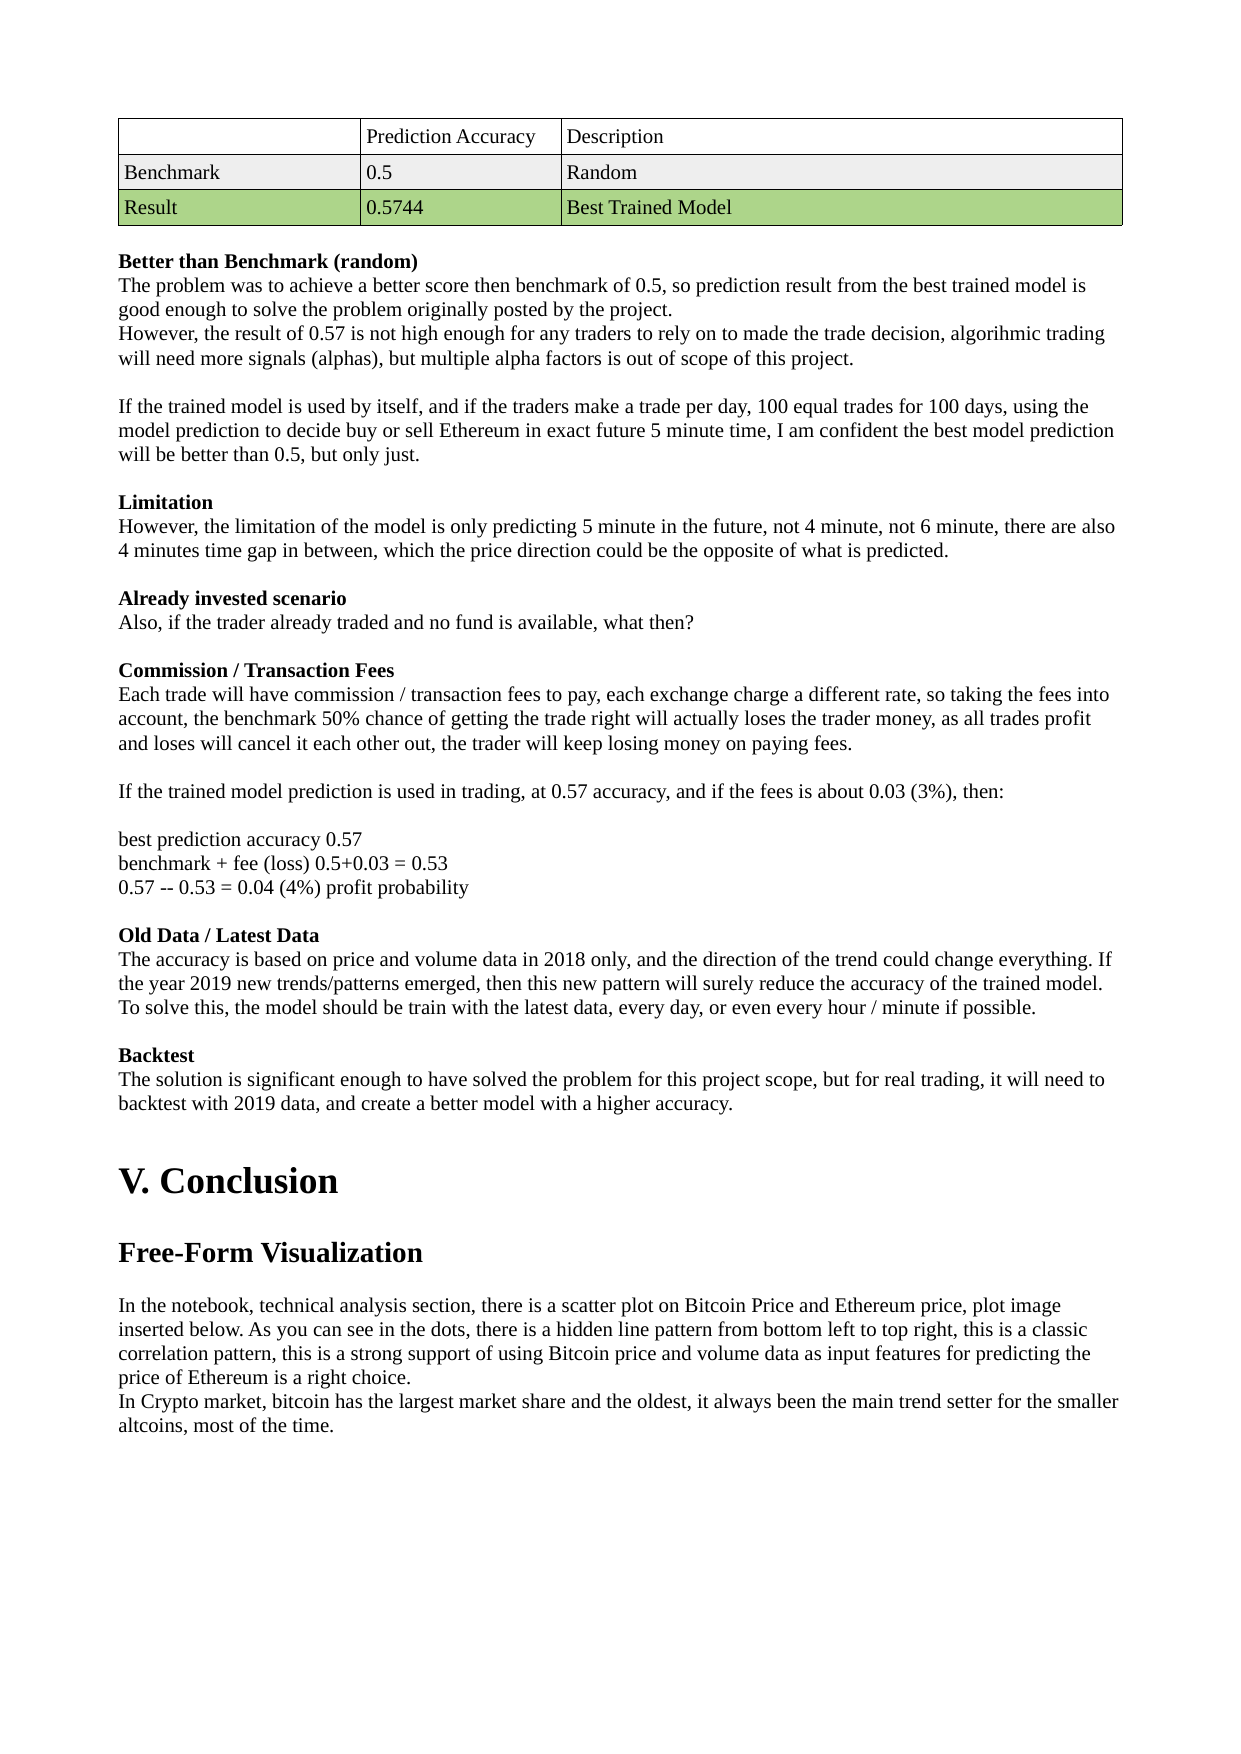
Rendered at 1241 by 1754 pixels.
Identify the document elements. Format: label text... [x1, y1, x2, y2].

table_cell Best Trained Model [562, 190, 1122, 225]
text 0.57 -- 0.53 = 0.04 (4%) profit probability [118, 875, 1122, 899]
text The problem was to achieve a better score then benchmark of 0.5, so prediction result from the best trained model is good enough to solve the problem originally posted by the project. [118, 273, 1122, 321]
table_cell Result [119, 190, 360, 225]
subtitle Free-Form Visualization [118, 1235, 1122, 1269]
table_header Prediction Accuracy [361, 119, 561, 154]
text benchmark + fee (loss) 0.5+0.03 = 0.53 [118, 851, 1122, 875]
subtitle V. Conclusion [118, 1158, 1122, 1202]
text Better than Benchmark (random) [118, 249, 1122, 273]
text Already invested scenario [118, 586, 1122, 610]
text Limitation [118, 490, 1122, 514]
text In the notebook, technical analysis section, there is a scatter plot on Bitcoin Price and Ethereum price, plot image inserted below. As you can see in the dots, there is a hidden line pattern from bottom left to top right, this is a classic correlation pattern, this is a strong support of using Bitcoin price and volume data as input features for predicting the price of Ethereum is a right choice. [118, 1293, 1122, 1389]
text Backtest [118, 1043, 1122, 1067]
table_header Description [562, 119, 1122, 154]
text Each trade will have commission / transaction fees to pay, each exchange charge a different rate, so taking the fees into account, the benchmark 50% chance of getting the trade right will actually loses the trader money, as all trades profit and loses will cancel it each other out, the trader will keep losing money on paying fees. [118, 682, 1122, 754]
text In Crypto market, bitcoin has the largest market share and the oldest, it always been the main trend setter for the smaller altcoins, most of the time. [118, 1389, 1122, 1437]
text If the trained model prediction is used in trading, at 0.57 accuracy, and if the fees is about 0.03 (3%), then: [118, 778, 1122, 803]
text If the trained model is used by itself, and if the traders make a trade per day, 100 equal trades for 100 days, using the model prediction to decide buy or sell Ethereum in exact future 5 minute time, I am confident the best model prediction will be better than 0.5, but only just. [118, 393, 1122, 466]
table_cell 0.5 [361, 155, 561, 189]
table_cell 0.5744 [361, 190, 561, 225]
text Old Data / Latest Data [118, 923, 1122, 947]
table_header [119, 119, 360, 154]
text However, the limitation of the model is only predicting 5 minute in the future, not 4 minute, not 6 minute, there are also 4 minutes time gap in between, which the price direction could be the opposite of what is predicted. [118, 514, 1122, 562]
text The solution is significant enough to have solved the problem for this project scope, but for real trading, it will need to backtest with 2019 data, and create a better model with a higher accuracy. [118, 1067, 1122, 1115]
text Commission / Transaction Fees [118, 658, 1122, 682]
table_cell Random [562, 155, 1122, 189]
text Also, if the trader already traded and no fund is available, what then? [118, 610, 1122, 634]
text The accuracy is based on price and volume data in 2018 only, and the direction of the trend could change everything. If the year 2019 new trends/patterns emerged, then this new pattern will surely reduce the accuracy of the trained model. [118, 947, 1122, 995]
text However, the result of 0.57 is not high enough for any traders to rely on to made the trade decision, algorihmic trading will need more signals (alphas), but multiple alpha factors is out of scope of this project. [118, 321, 1122, 369]
table_cell Benchmark [119, 155, 360, 189]
text To solve this, the model should be train with the latest data, every day, or even every hour / minute if possible. [118, 995, 1122, 1019]
text best prediction accuracy 0.57 [118, 827, 1122, 851]
